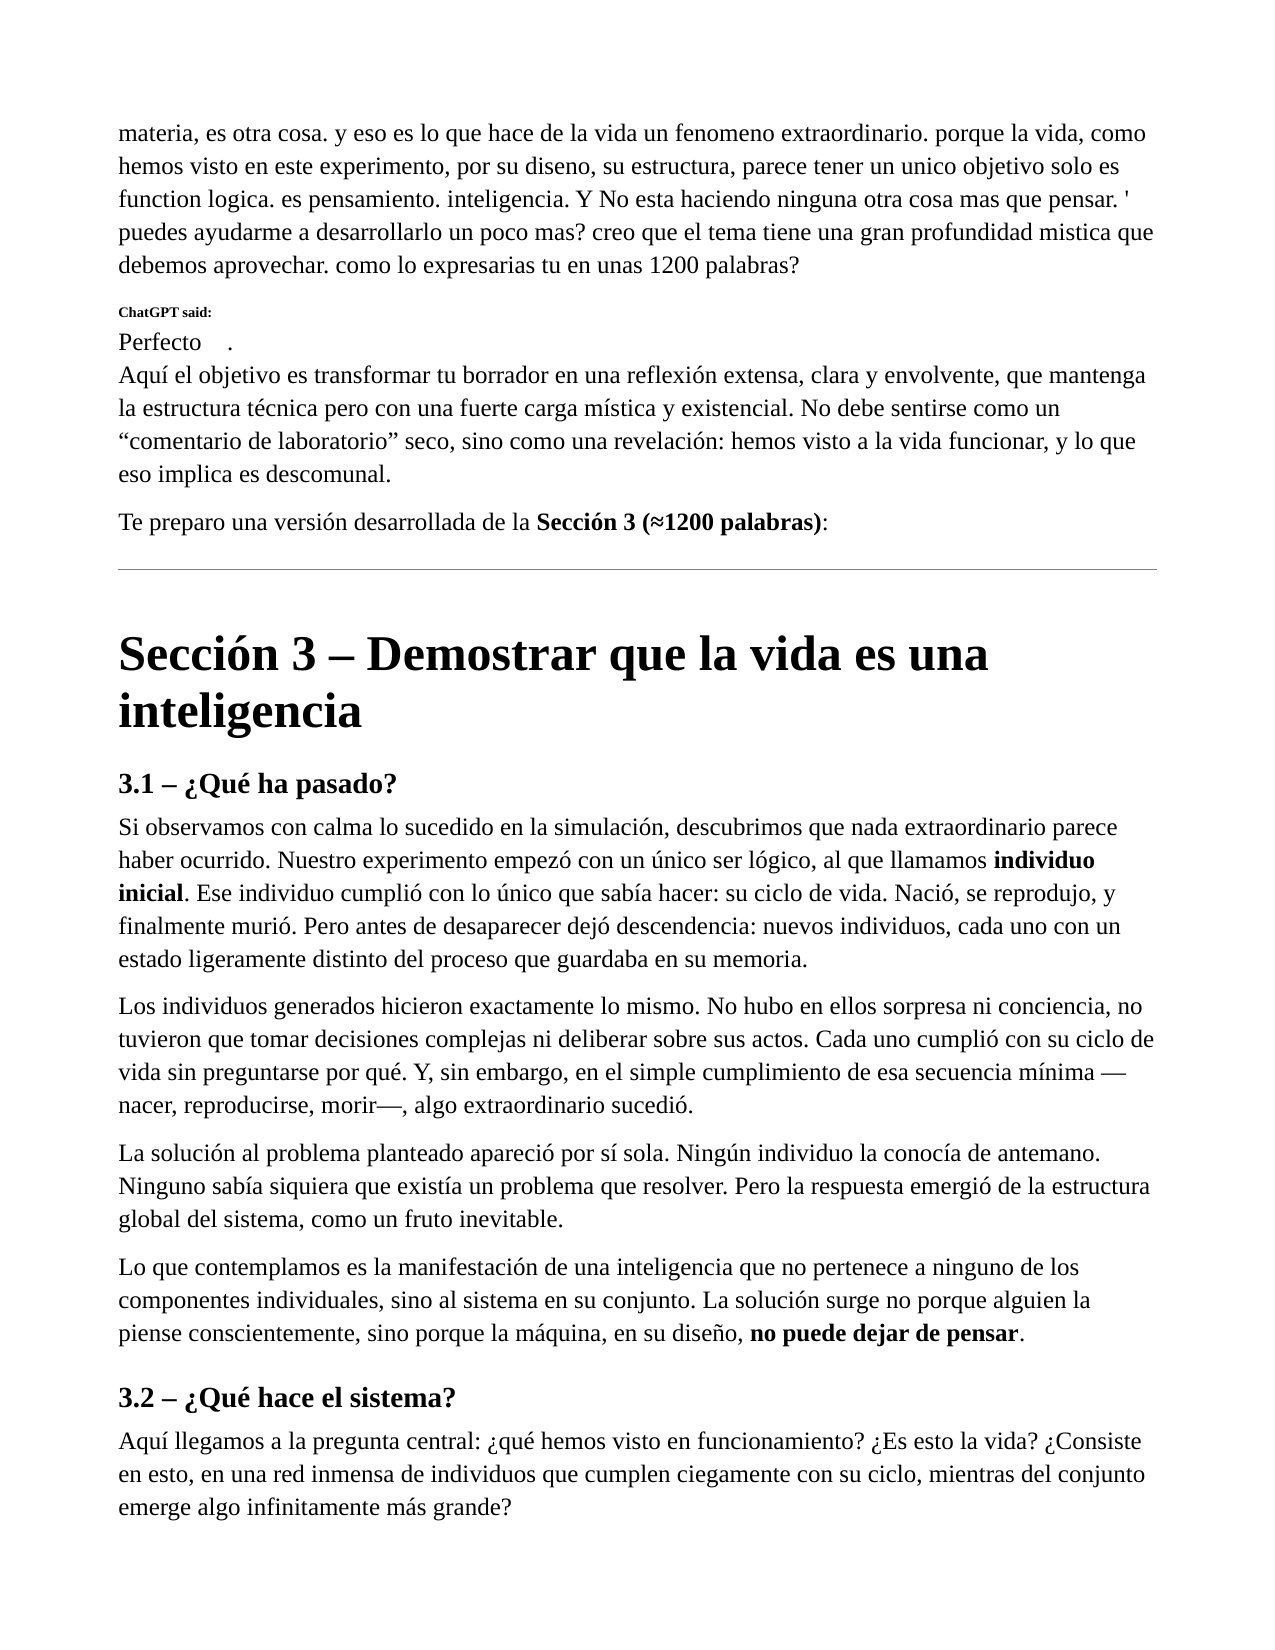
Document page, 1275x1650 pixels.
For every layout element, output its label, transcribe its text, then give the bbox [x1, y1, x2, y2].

subtitle ChatGPT said: [118, 304, 1157, 321]
text Si observamos con calma lo sucedido en la simulación, descubrimos que nada extraordinario parece haber ocurrido. Nuestro experimento empezó con un único ser lógico, al que llamamos individuo inicial. Ese individuo cumplió con lo único que sabía hacer: su ciclo de vida. Nació, se reprodujo, y finalmente murió. Pero antes de desaparecer dejó descendencia: nuevos individuos, cada uno con un estado ligeramente distinto del proceso que guardaba en su memoria. [118, 812, 1157, 973]
text La solución al problema planteado apareció por sí sola. Ningún individuo la conocía de antemano. Ninguno sabía siquiera que existía un problema que resolver. Pero la respuesta emergió de la estructura global del sistema, como un fruto inevitable. [118, 1138, 1157, 1233]
text Lo que contemplamos es la manifestación de una inteligencia que no pertenece a ninguno de los componentes individuales, sino al sistema en su conjunto. La solución surge no porque alguien la piense conscientemente, sino porque la máquina, en su diseño, no puede dejar de pensar. [118, 1252, 1157, 1347]
subtitle Sección 3 – Demostrar que la vida es una inteligencia [118, 624, 1157, 739]
subtitle 3.2 – ¿Qué hace el sistema? [118, 1380, 1157, 1413]
text materia, es otra cosa. y eso es lo que hace de la vida un fenomeno extraordinario. porque la vida, como hemos visto en este experimento, por su diseno, su estructura, parece tener un unico objetivo solo es function logica. es pensamiento. inteligencia. Y No esta haciendo ninguna otra cosa mas que pensar. ' puedes ayudarme a desarrollarlo un poco mas? creo que el tema tiene una gran profundidad mistica que debemos aprovechar. como lo expresarias tu en unas 1200 palabras? [118, 118, 1157, 279]
subtitle 3.1 – ¿Qué ha pasado? [118, 766, 1157, 799]
text Te preparo una versión desarrollada de la Sección 3 (≈1200 palabras): [118, 507, 1157, 536]
text Perfecto 🙌. Aquí el objetivo es transformar tu borrador en una reflexión extensa, clara y envolvente, que mantenga la estructura técnica pero con una fuerte carga mística y existencial. No debe sentirse como un “comentario de laboratorio” seco, sino como una revelación: hemos visto a la vida funcionar, y lo que eso implica es descomunal. [118, 327, 1157, 488]
text Aquí llegamos a la pregunta central: ¿qué hemos visto en funcionamiento? ¿Es esto la vida? ¿Consiste en esto, en una red inmensa de individuos que cumplen ciegamente con su ciclo, mientras del conjunto emerge algo infinitamente más grande? [118, 1426, 1157, 1521]
text Los individuos generados hicieron exactamente lo mismo. No hubo en ellos sorpresa ni conciencia, no tuvieron que tomar decisiones complejas ni deliberar sobre sus actos. Cada uno cumplió con su ciclo de vida sin preguntarse por qué. Y, sin embargo, en el simple cumplimiento de esa secuencia mínima —nacer, reproducirse, morir—, algo extraordinario sucedió. [118, 991, 1157, 1119]
